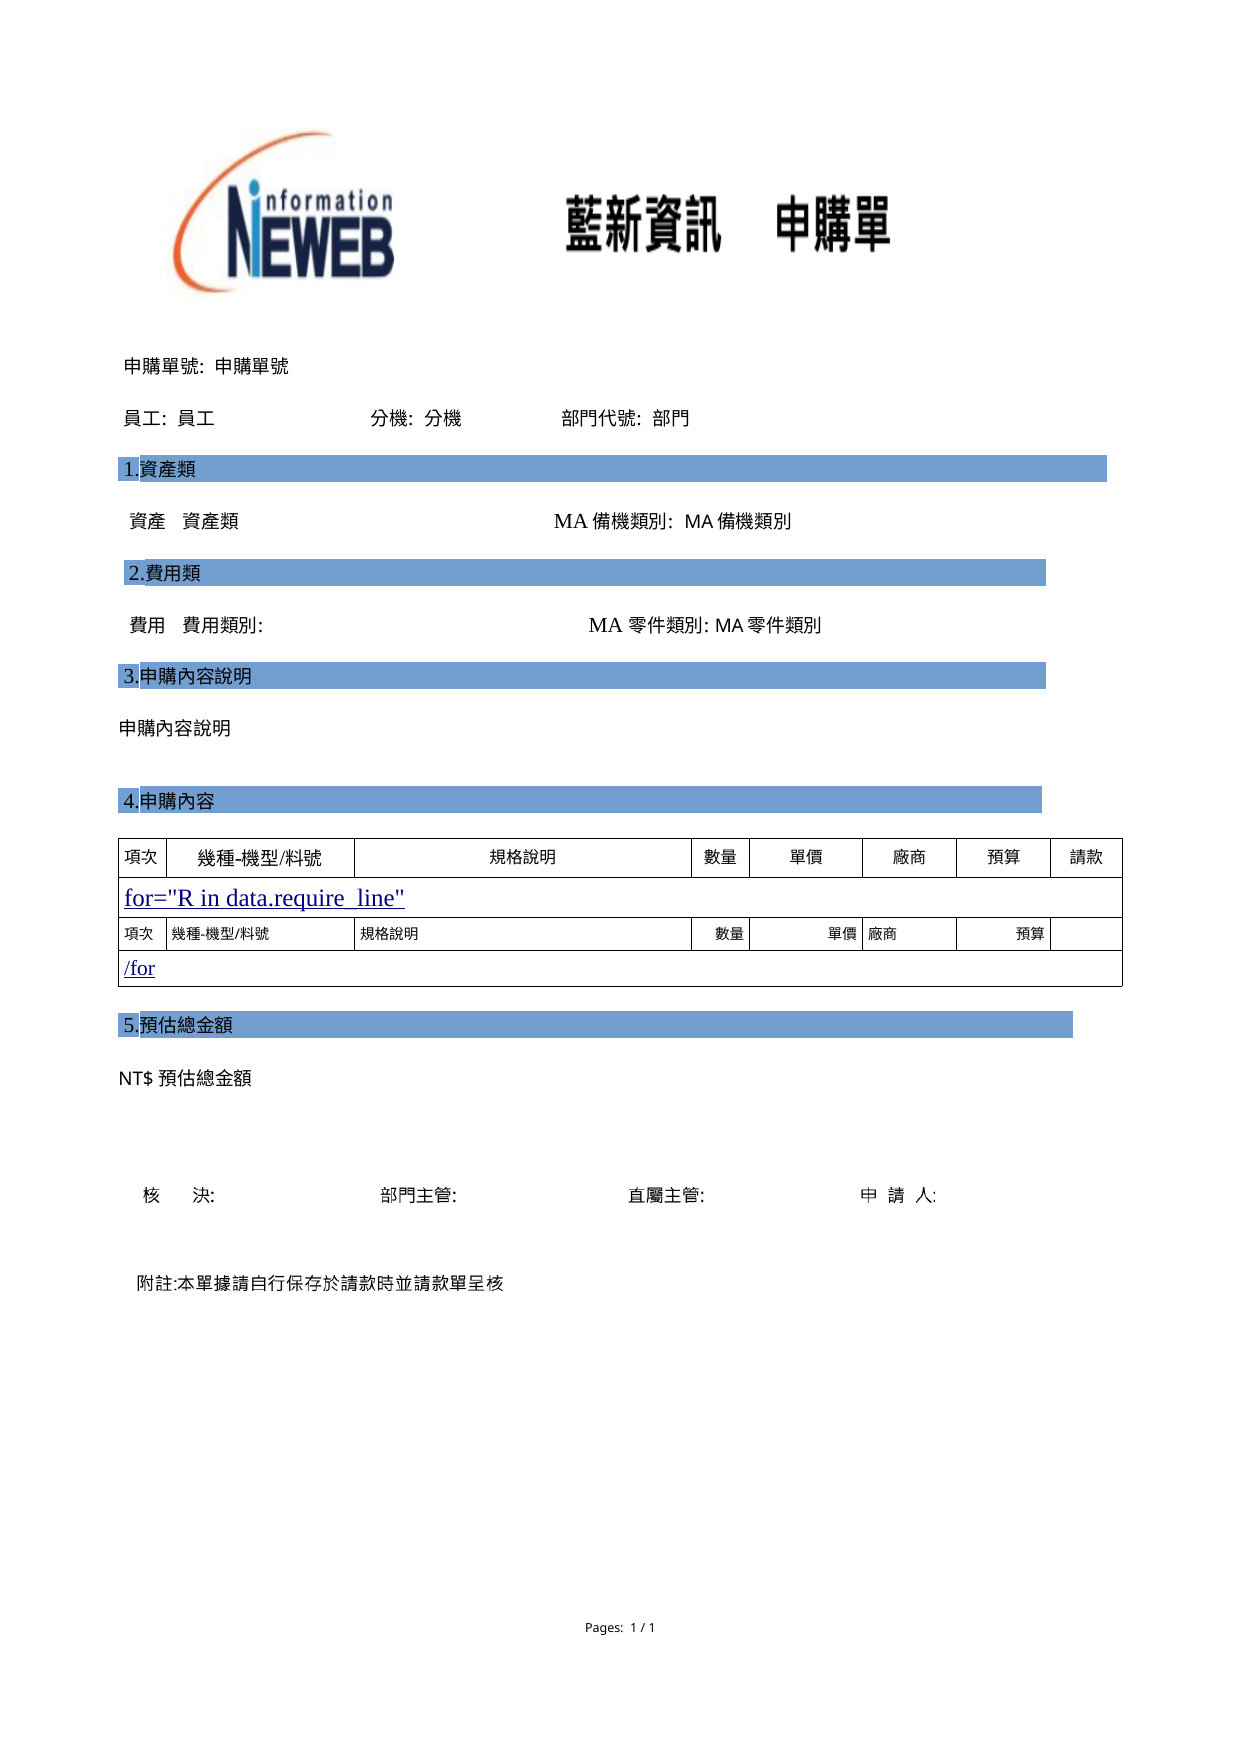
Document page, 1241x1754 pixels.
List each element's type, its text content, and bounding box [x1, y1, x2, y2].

table_cell /for [119, 951, 1122, 986]
table_header 幾種-機型/料號 [167, 839, 354, 877]
table_cell 幾種-機型/料號 [167, 918, 354, 950]
text NT$ 預估總金額 [118, 1063, 1122, 1091]
table_header 數量 [692, 839, 749, 877]
text 申購單號: 申購單號 [118, 352, 1122, 379]
table_cell [1051, 918, 1122, 950]
text 員工: 員工 分機: 分機 部門代號: 部門 [118, 403, 1122, 431]
table_header 申購內容說明 [118, 714, 1122, 762]
table_header 請款 [1051, 839, 1122, 877]
picture [103, 1164, 1107, 1331]
table_header 預算 [957, 839, 1050, 877]
table_header 廠商 [863, 839, 956, 877]
table_cell 數量 [692, 918, 749, 950]
table_cell for="R in data.require_line" [119, 878, 1122, 917]
table_cell 規格說明 [355, 918, 691, 950]
text 2.費用類 [118, 559, 1122, 586]
table_header 規格說明 [355, 839, 691, 877]
text 5.預估總金額 [118, 1011, 1122, 1038]
text 費用 費用類別: MA零件類別: MA零件類別 [118, 610, 1122, 638]
table_cell 項次 [119, 918, 166, 950]
table_header 項次 [119, 839, 166, 877]
text 3.申購內容說明 [118, 662, 1122, 689]
table_cell 預算 [957, 918, 1050, 950]
text 資產 資產類 MA備機類別: MA備機類別 [118, 507, 1122, 534]
picture [126, 125, 1115, 303]
text 4.申購內容 [118, 786, 1122, 813]
table_header 1.資產類 [118, 455, 1122, 482]
table_cell 廠商 [863, 918, 956, 950]
table_header 單價 [750, 839, 862, 877]
table_cell 單價 [750, 918, 862, 950]
